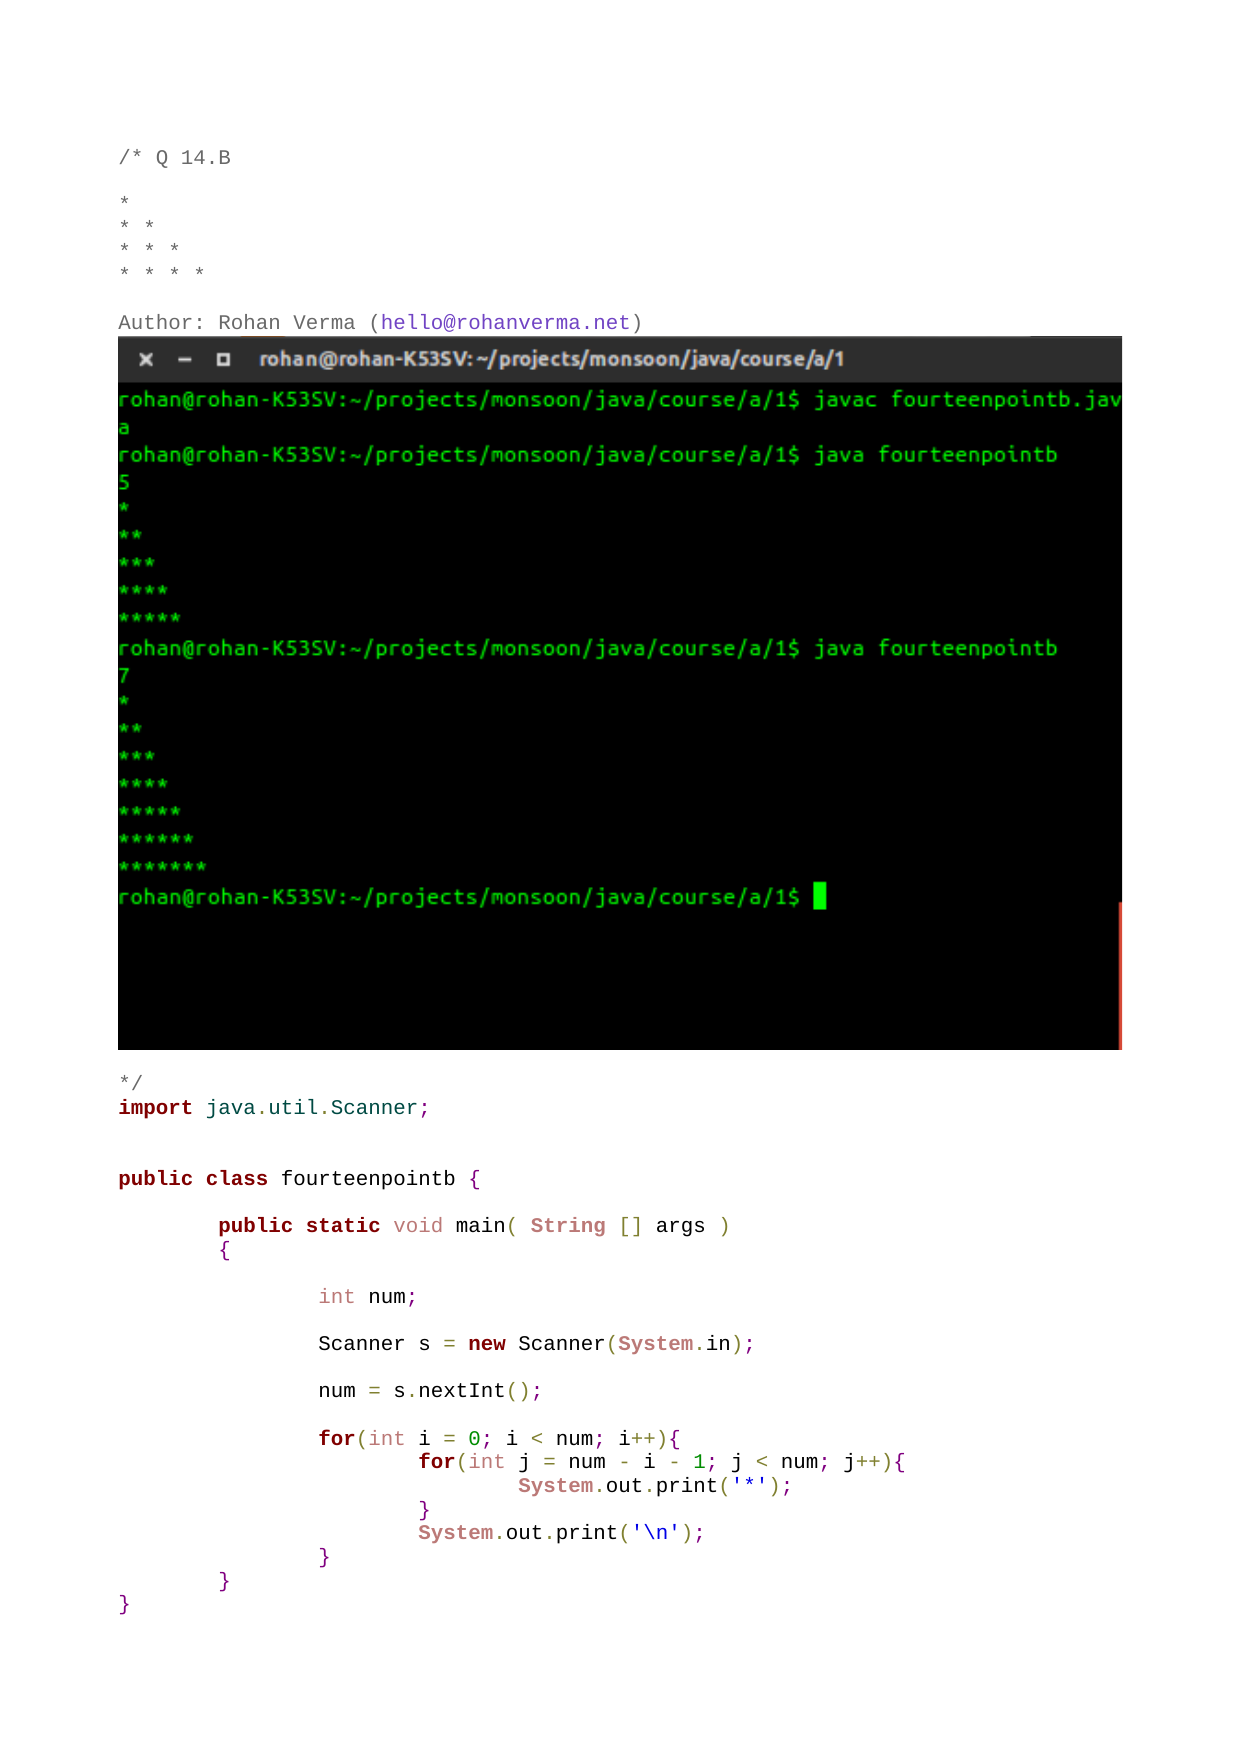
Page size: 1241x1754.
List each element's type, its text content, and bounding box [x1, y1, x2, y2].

text { [118, 1238, 1122, 1262]
text import java.util.Scanner; [118, 1097, 1122, 1120]
picture [118, 336, 1123, 1050]
text for(int i = 0; i < num; i++){ [118, 1428, 1122, 1451]
text } [118, 1569, 1122, 1593]
text num = s.nextInt(); [118, 1380, 1122, 1404]
text Author: Rohan Verma (hello@rohanverma.net) [118, 312, 1122, 336]
text System.out.print('*'); [118, 1475, 1122, 1499]
text int num; [118, 1286, 1122, 1309]
text * * * [118, 241, 1122, 265]
text } [118, 1593, 1122, 1617]
text public static void main( String [] args ) [118, 1215, 1122, 1238]
text Scanner s = new Scanner(System.in); [118, 1333, 1122, 1357]
text } [118, 1546, 1122, 1569]
text } [118, 1499, 1122, 1522]
text public class fourteenpointb { [118, 1168, 1122, 1191]
text * [118, 194, 1122, 218]
text * * [118, 218, 1122, 241]
text for(int j = num - i - 1; j < num; j++){ [118, 1451, 1122, 1475]
text * * * * [118, 265, 1122, 289]
text /* Q 14.B [118, 147, 1122, 170]
text System.out.print('\n'); [118, 1522, 1122, 1546]
text */ [118, 1073, 1122, 1097]
